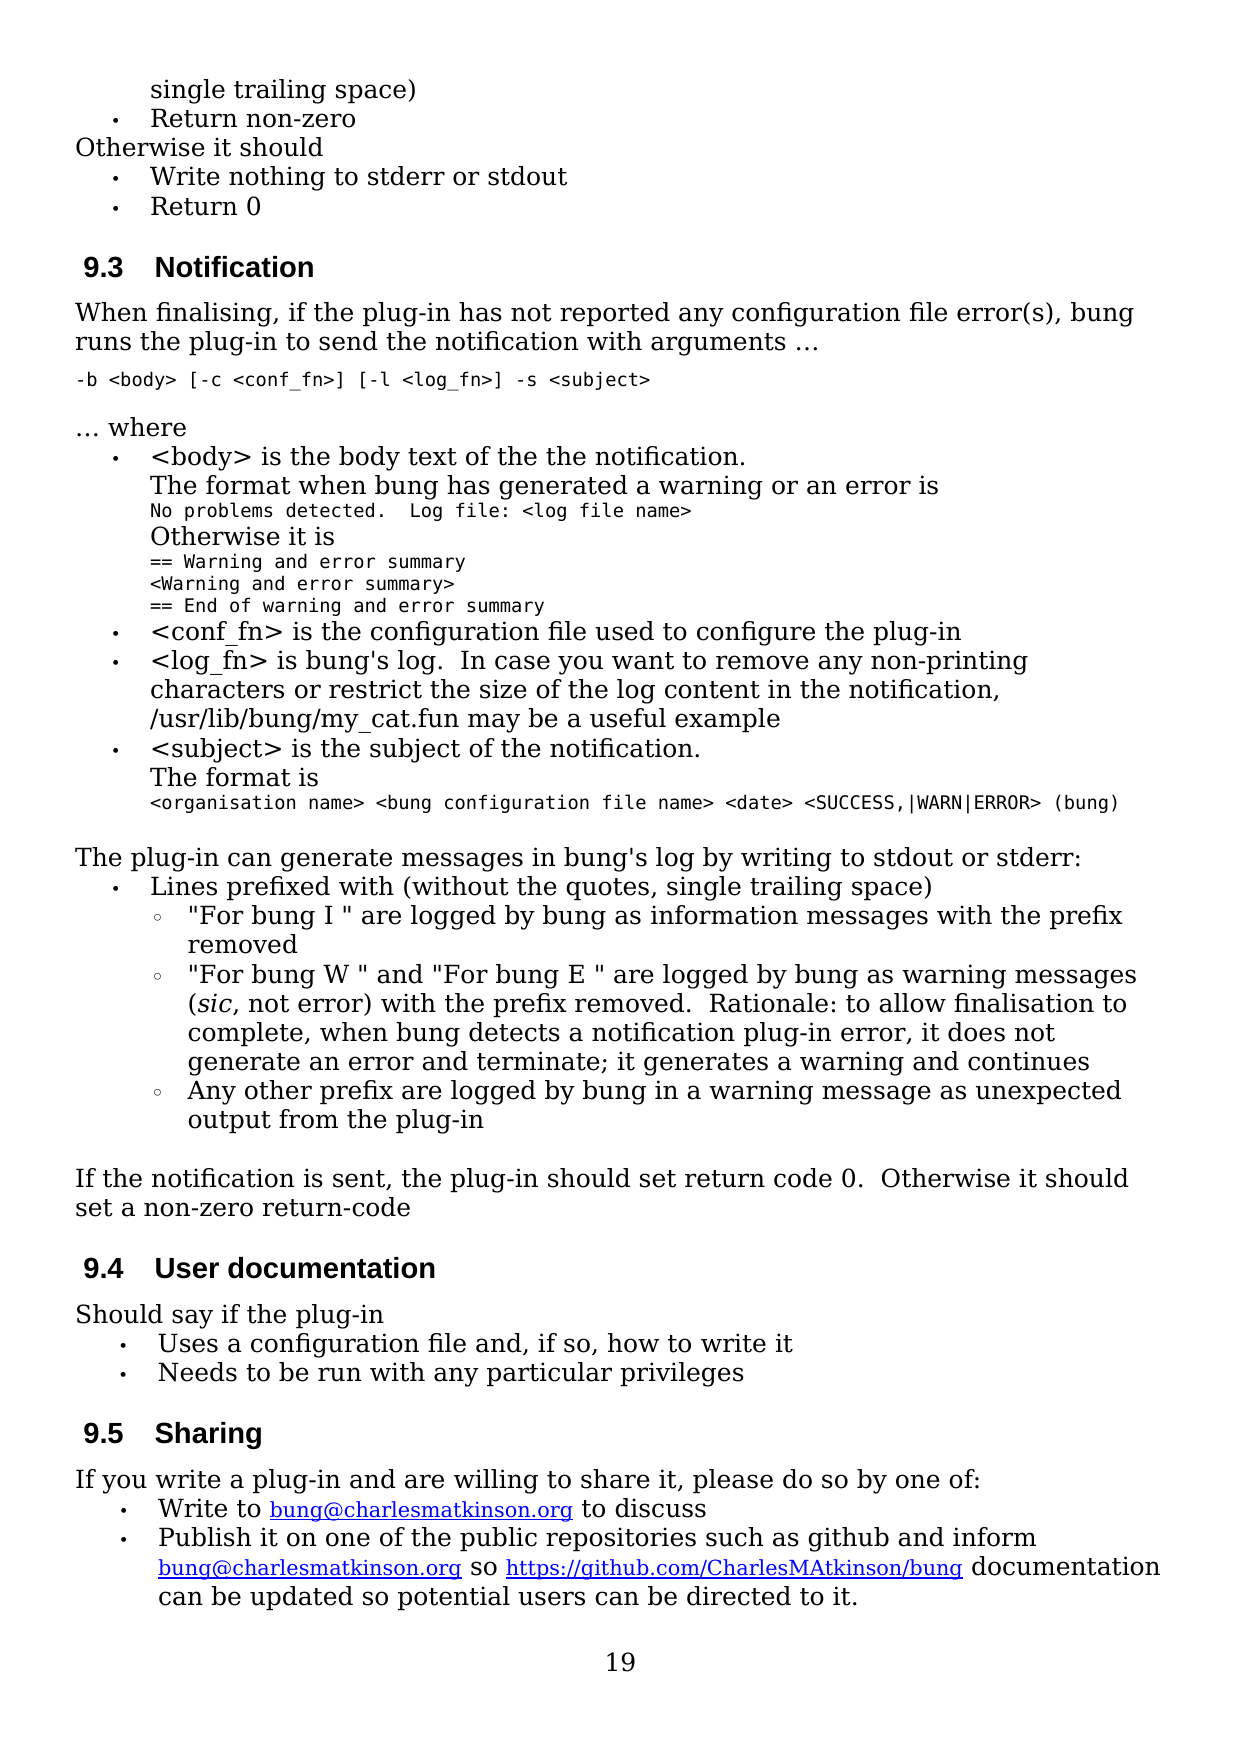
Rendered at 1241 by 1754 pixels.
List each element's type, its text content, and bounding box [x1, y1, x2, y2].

subtitle User documentation [75, 1252, 1166, 1285]
list Needs to be run with any particular privileges [120, 1358, 1166, 1387]
list Lines prefixed with (without the quotes, single trailing space) [112, 872, 1166, 902]
text Otherwise it should [75, 133, 1166, 162]
list Publish it on one of the public repositories such as github and inform bung@charlesmatkinson.org so https://github.com/CharlesMAtkinson/bung documentation can be updated so potential users can be directed to it. [120, 1523, 1166, 1611]
list <log_fn> is bung's log. In case you want to remove any non-printing characters or restrict the size of the log content in the notification, /usr/lib/bung/my_cat.fun may be a useful example [112, 646, 1166, 734]
text The plug-in can generate messages in bung's log by writing to stdout or stderr: [75, 843, 1166, 872]
list "For bung W " and "For bung E " are logged by bung as warning messages (sic, not error) with the prefix removed. Rationale: to allow finalisation to complete, when bung detects a notification plug-in error, it does not generate an error and terminate; it generates a warning and continues [150, 960, 1166, 1077]
text -b <body> [-c <conf_fn>] [-l <log_fn>] -s <subject> [75, 369, 1166, 391]
list Return 0 [112, 192, 1166, 221]
list Return non-zero [112, 104, 1166, 133]
list Any other prefix are logged by bung in a warning message as unexpected output from the plug-in [150, 1077, 1166, 1135]
list Write to bung@charlesmatkinson.org to discuss [120, 1494, 1166, 1523]
text … where [75, 413, 1166, 442]
text Should say if the plug-in [75, 1300, 1166, 1329]
list Uses a configuration file and, if so, how to write it [120, 1329, 1166, 1358]
subtitle Sharing [75, 1417, 1166, 1450]
list single trailing space) [112, 75, 1166, 104]
text When finalising, if the plug-in has not reported any configuration file error(s), bung runs the plug-in to send the notification with arguments … [75, 298, 1166, 357]
list <conf_fn> is the configuration file used to configure the plug-in [112, 617, 1166, 646]
list <body> is the body text of the the notification. The format when bung has generated a warning or an error is No problems detected. Log file: <log file name> Otherwise it is == Warning and error summary <Warning and error summary> == End of warning and error summary [112, 442, 1166, 617]
list "For bung I " are logged by bung as information messages with the prefix removed [150, 902, 1166, 960]
text If you write a plug-in and are willing to share it, please do so by one of: [75, 1465, 1166, 1494]
text If the notification is sent, the plug-in should set return code 0. Otherwise it should set a non-zero return-code [75, 1164, 1166, 1222]
list Write nothing to stderr or stdout [112, 162, 1166, 192]
subtitle Notification [75, 251, 1166, 283]
list <subject> is the subject of the notification. The format is <organisation name> <bung configuration file name> <date> <SUCCESS,|WARN|ERROR> (bung) [112, 734, 1166, 814]
